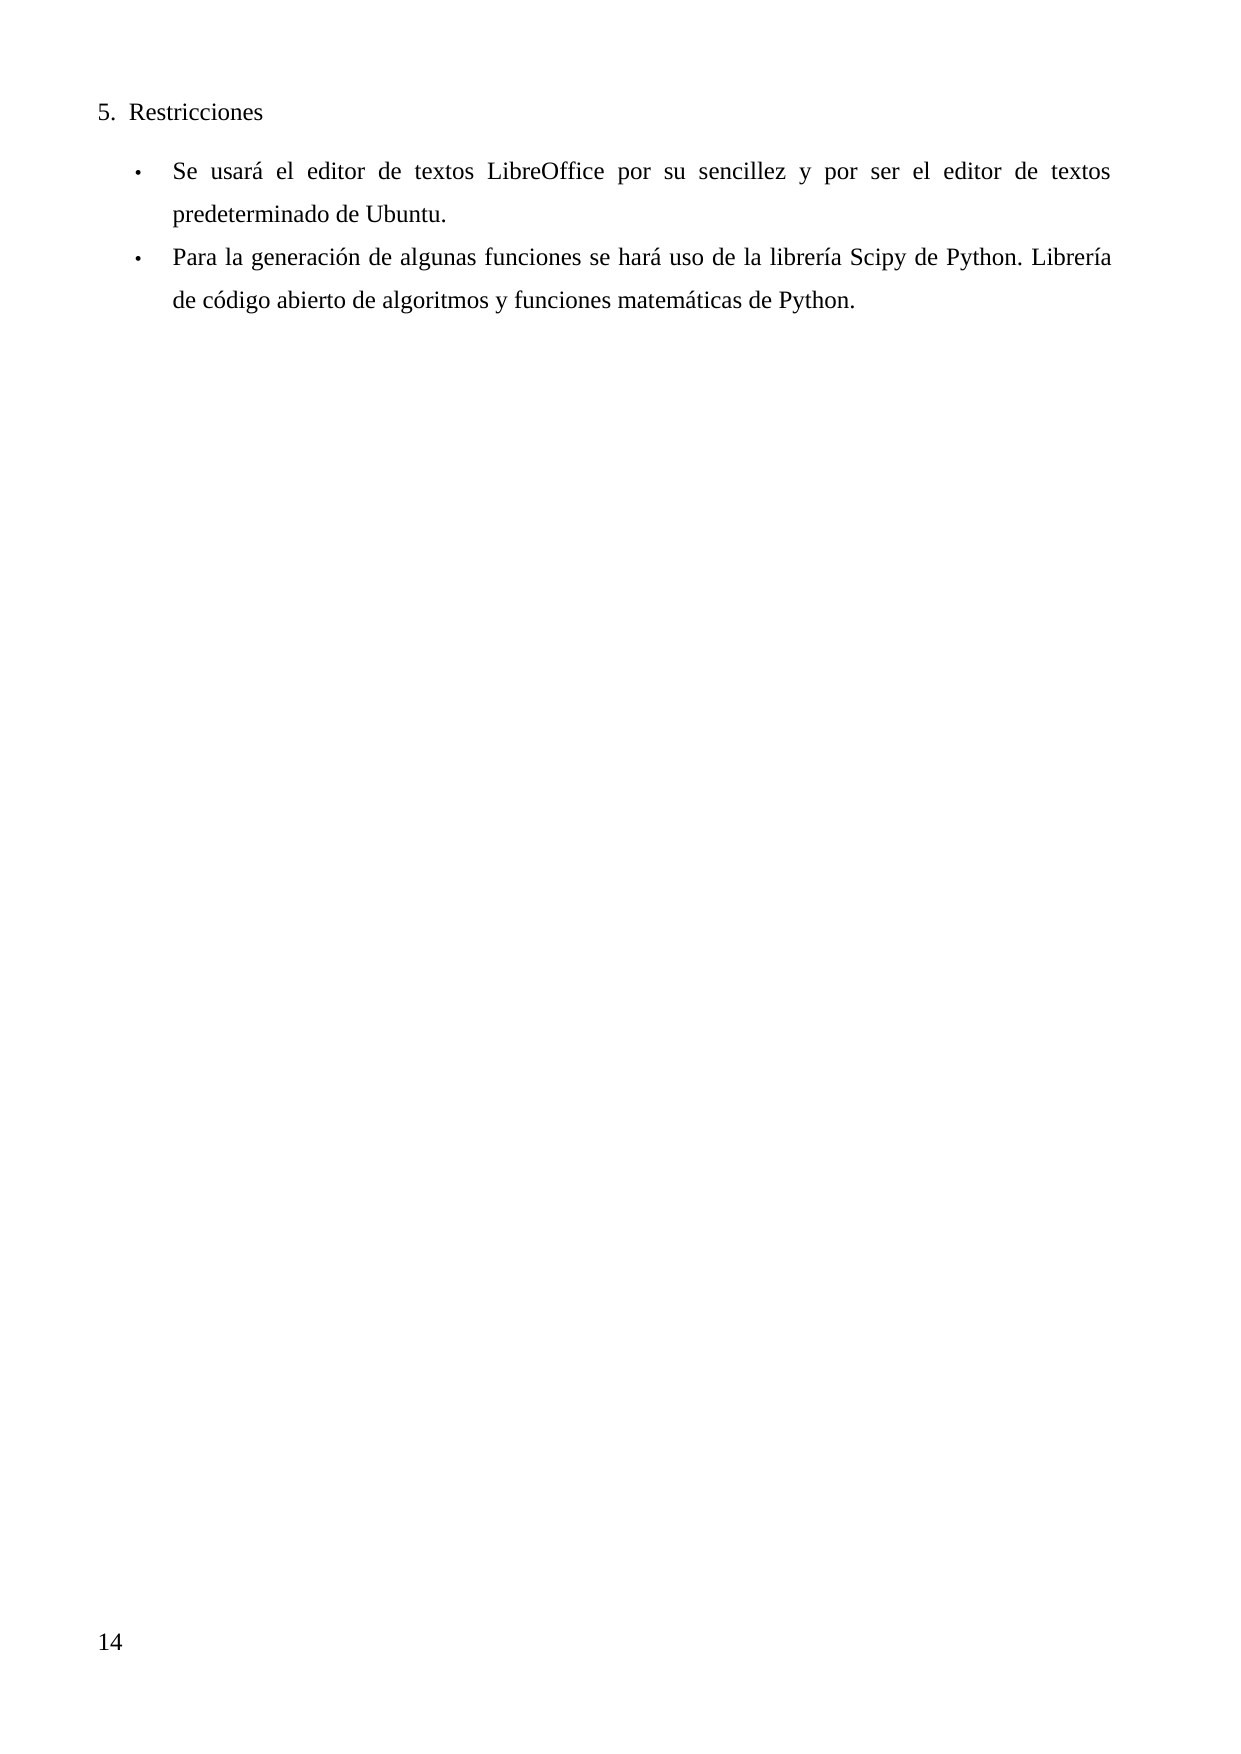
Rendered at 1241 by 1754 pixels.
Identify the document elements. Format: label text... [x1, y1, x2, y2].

list Se usará el editor de textos LibreOffice por su sencillez y por ser el editor de textos predeterminado de Ubuntu. [135, 156, 1113, 228]
list Para la generación de algunas funciones se hará uso de la librería Scipy de Python. Librería de código abierto de algoritmos y funciones matemáticas de Python. [135, 242, 1113, 314]
